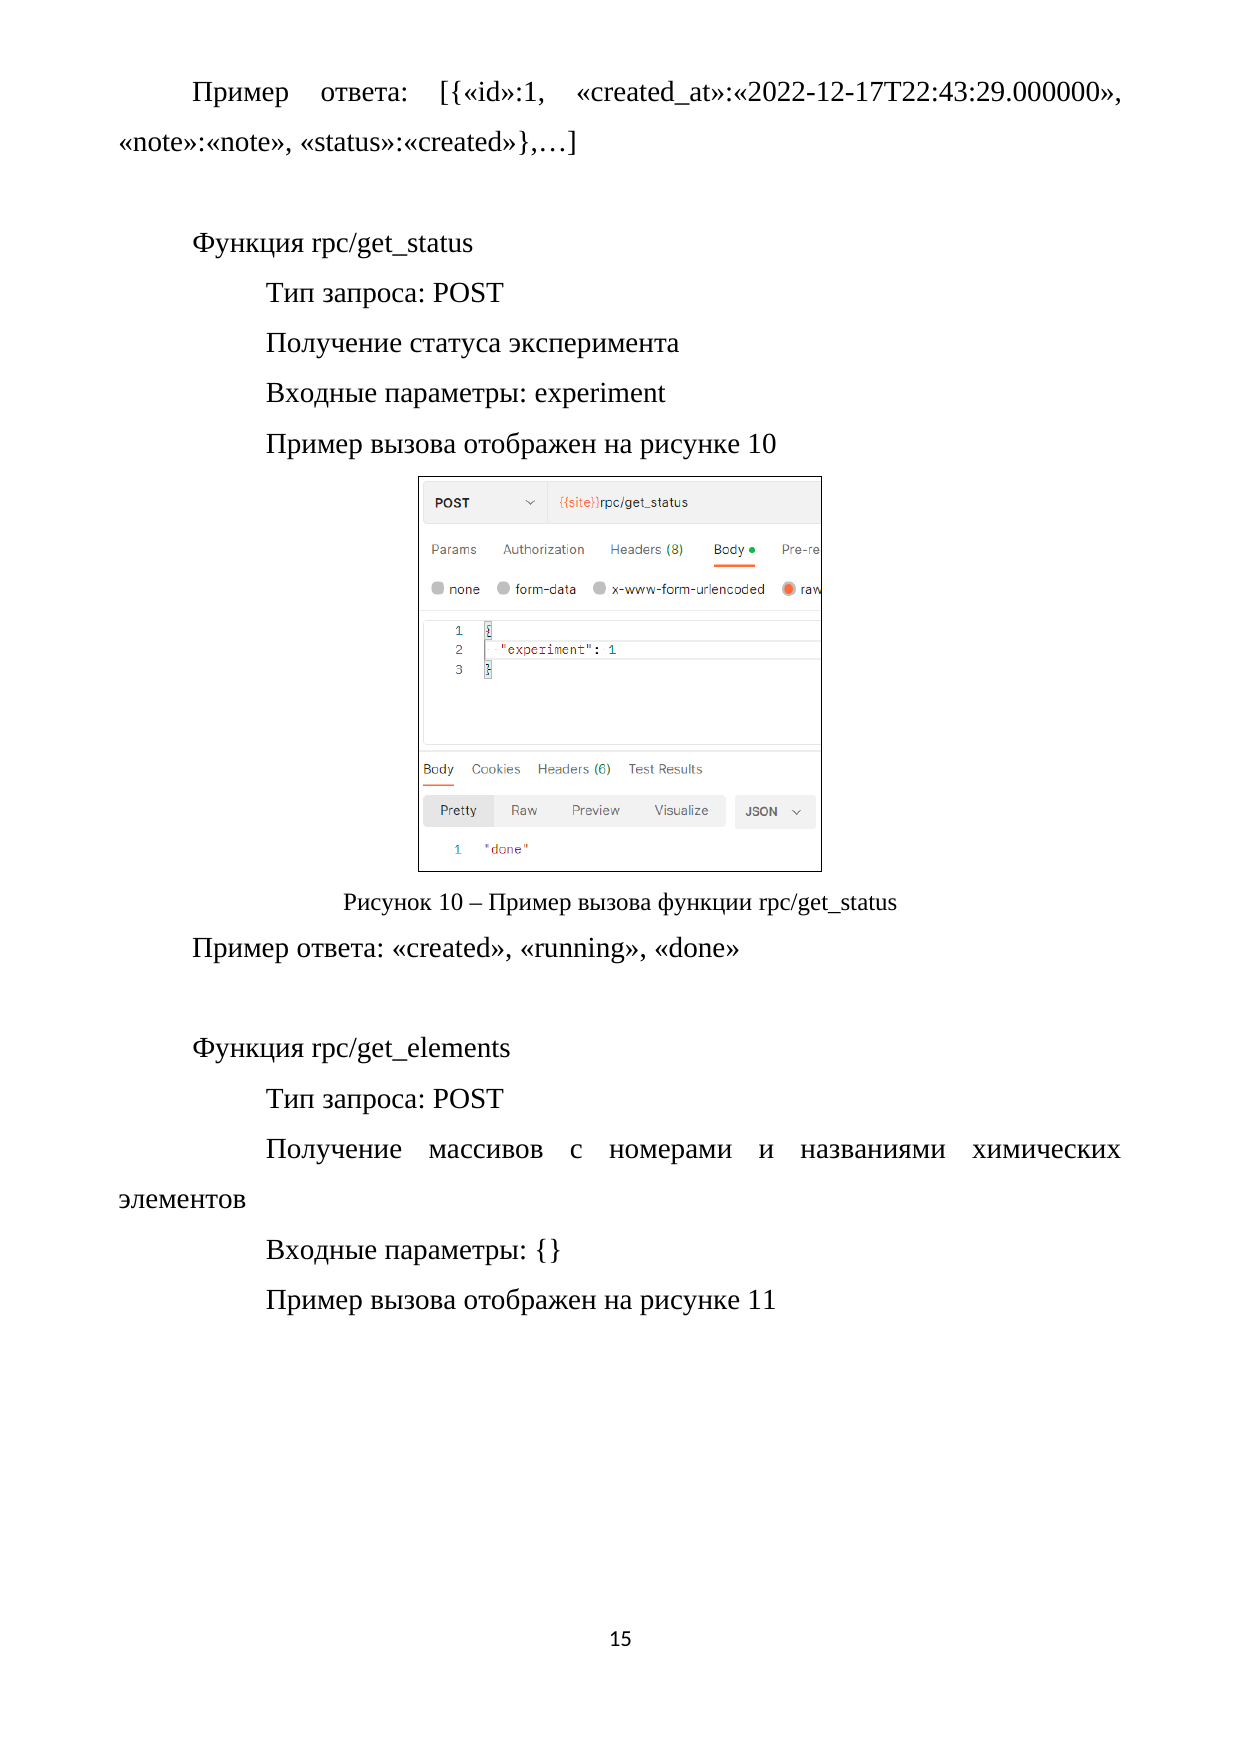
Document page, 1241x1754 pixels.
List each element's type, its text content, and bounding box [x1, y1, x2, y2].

text Функция rpc/get_elements [118, 1031, 1122, 1064]
text Входные параметры: experiment [118, 376, 1122, 409]
text Пример ответа: [{«id»:1, «created_at»:«2022-12-17T22:43:29.000000», «note»:«note», «status»:«created»},…] [118, 74, 1122, 158]
text Функция rpc/get_status [118, 225, 1122, 258]
text Тип запроса: POST [118, 1081, 1122, 1114]
text Пример ответа: «created», «running», «done» [118, 930, 1122, 963]
text Пример вызова отображен на рисунке 10 [118, 426, 1122, 459]
text Тип запроса: POST [118, 275, 1122, 308]
text Рисунок 10 – Пример вызова функции rpc/get_status [118, 887, 1122, 916]
text Пример вызова отображен на рисунке 11 [118, 1282, 1122, 1316]
text Входные параметры: {} [118, 1232, 1122, 1265]
text Получение массивов с номерами и названиями химических элементов [118, 1131, 1122, 1215]
text Получение статуса эксперимента [118, 325, 1122, 359]
